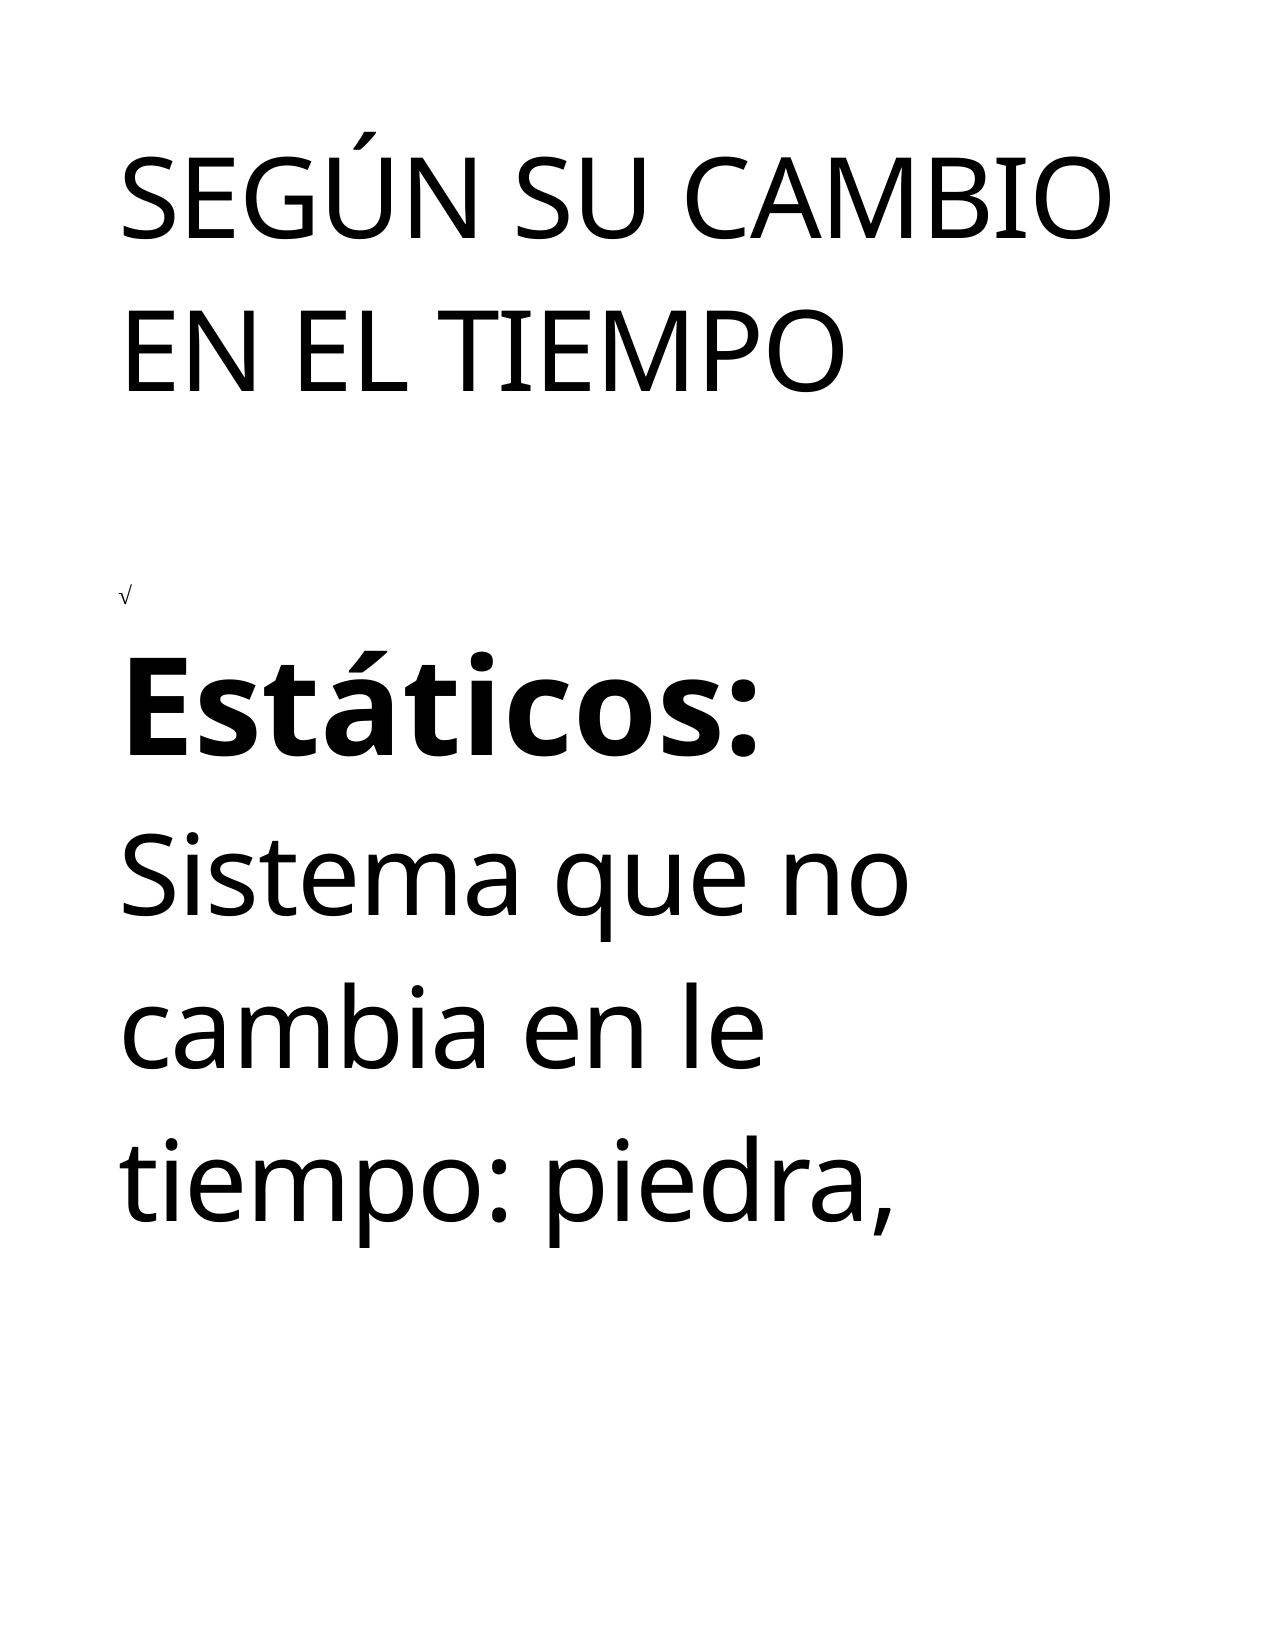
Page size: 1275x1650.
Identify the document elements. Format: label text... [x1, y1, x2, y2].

text √ [118, 581, 1157, 609]
text SEGÚN SU CAMBIO EN EL TIEMPO [118, 118, 1157, 424]
text Sistema que no cambia en le tiempo: piedra, [118, 795, 1157, 1254]
text Estáticos: [118, 609, 1157, 795]
